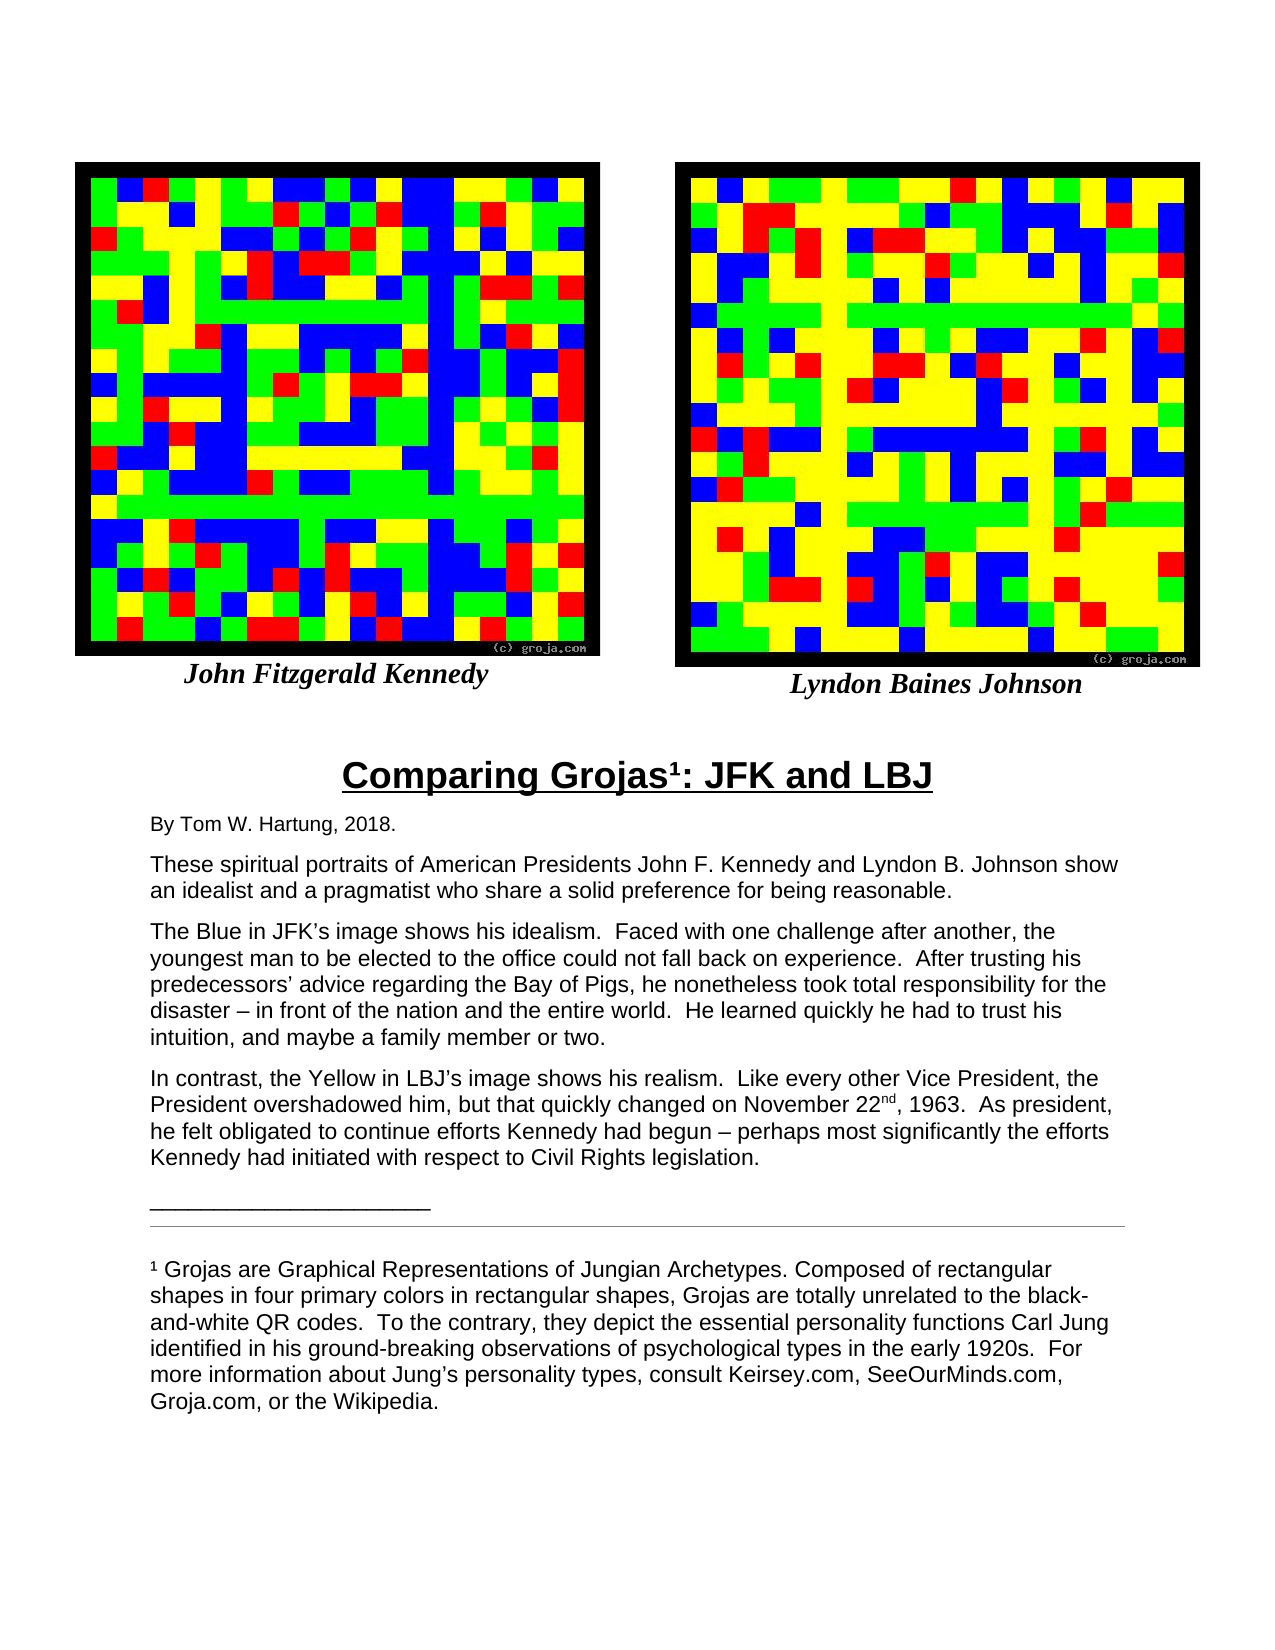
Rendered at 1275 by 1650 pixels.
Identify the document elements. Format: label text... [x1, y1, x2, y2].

text ______________________ [150, 1185, 1125, 1212]
text ¹ Grojas are Graphical Representations of Jungian Archetypes. Composed of rectangular shapes in four primary colors in rectangular shapes, Grojas are totally unrelated to the black-and-white QR codes. To the contrary, they depict the essential personality functions Carl Jung identified in his ground-breaking observations of psychological types in the early 1920s. For more information about Jung’s personality types, consult Keirsey.com, SeeOurMinds.com, Groja.com, or the Wikipedia. [150, 1256, 1125, 1414]
text In contrast, the Yellow in LBJ’s image shows his realism. Like every other Vice President, the President overshadowed him, but that quickly changed on November 22nd, 1963. As president, he felt obligated to continue efforts Kennedy had begun – perhaps most significantly the efforts Kennedy had initiated with respect to Civil Rights legislation. [150, 1065, 1125, 1170]
picture [75, 162, 600, 656]
text These spiritual portraits of American Presidents John F. Kennedy and Lyndon B. Johnson show an idealist and a pragmatist who share a solid preference for being reasonable. [150, 851, 1125, 903]
text By Tom W. Hartung, 2018. [150, 812, 1125, 836]
text Lyndon Baines Johnson [675, 667, 1200, 700]
text The Blue in JFK’s image shows his idealism. Faced with one challenge after another, the youngest man to be elected to the office could not fall back on experience. After trusting his predecessors’ advice regarding the Bay of Pigs, he nonetheless took total responsibility for the disaster – in front of the nation and the entire world. He learned quickly he had to trust his intuition, and maybe a family member or two. [150, 918, 1125, 1050]
text Comparing Grojas¹: JFK and LBJ [150, 753, 1125, 797]
text John Fitzgerald Kennedy [75, 656, 600, 689]
picture [675, 162, 1200, 667]
